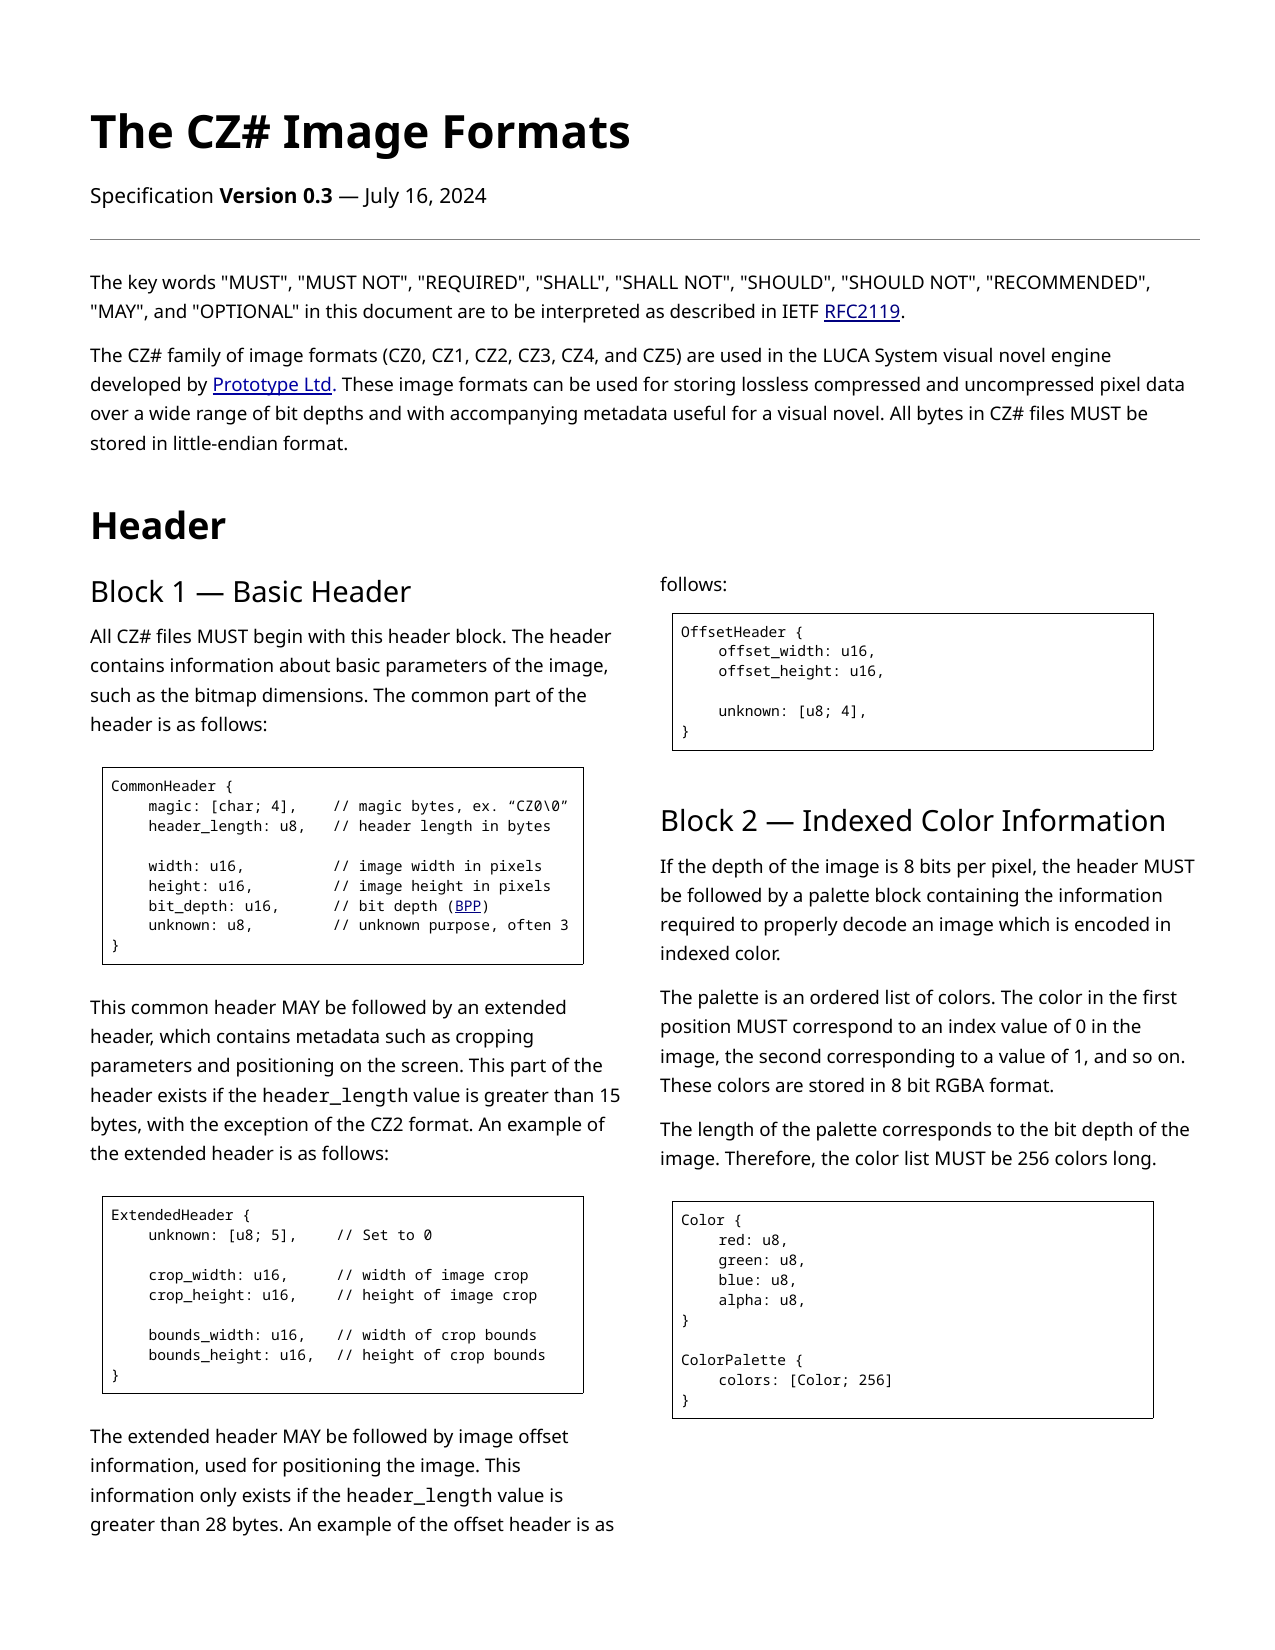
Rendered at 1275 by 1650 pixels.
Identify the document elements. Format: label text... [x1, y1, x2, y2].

text green: u8, [681, 1250, 1144, 1270]
text header_length: u8, // header length in bytes [111, 816, 574, 836]
text alpha: u8, [681, 1290, 1144, 1310]
subtitle Block 2 — Indexed Color Information [660, 801, 1200, 840]
text } [681, 721, 1144, 741]
text blue: u8, [681, 1270, 1144, 1290]
text Color { [681, 1210, 1144, 1230]
text The extended header MAY be followed by image offset information, used for positioning the image. This information only exists if the header_length value is greater than 28 bytes. An example of the offset header is as [90, 1423, 630, 1537]
text The length of the palette corresponds to the bit depth of the image. Therefore, the color list MUST be 256 colors long. [660, 1116, 1200, 1171]
text offset_height: u16, [681, 661, 1144, 681]
text ColorPalette { [681, 1349, 1144, 1369]
text width: u16, // image width in pixels [111, 856, 574, 875]
text } [681, 1389, 1144, 1409]
text bounds_width: u16, // width of crop bounds [111, 1324, 574, 1344]
text unknown: u8, // unknown purpose, often 3 [111, 915, 574, 935]
text height: u16, // image height in pixels [111, 875, 574, 895]
subtitle Specification Version 0.3 — July 16, 2024 [90, 181, 1200, 209]
text bounds_height: u16, // height of crop bounds [111, 1344, 574, 1364]
text OffsetHeader { [681, 621, 1144, 641]
text } [111, 1364, 574, 1384]
text follows: [660, 571, 1200, 762]
text magic: [char; 4], // magic bytes, ex. “CZ0\0” [111, 796, 574, 816]
title The CZ# Image Formats [90, 100, 1200, 162]
text crop_height: u16, // height of image crop [111, 1285, 574, 1305]
text CommonHeader { [111, 776, 574, 796]
text All CZ# files MUST begin with this header block. The header contains information about basic parameters of the image, such as the bitmap dimensions. The common part of the header is as follows: [90, 623, 630, 737]
text colors: [Color; 256] [681, 1369, 1144, 1389]
text crop_width: u16, // width of image crop [111, 1265, 574, 1285]
text This common header MAY be followed by an extended header, which contains metadata such as cropping parameters and positioning on the screen. This part of the header exists if the header_length value is greater than 15 bytes, with the exception of the CZ2 format. An example of the extended header is as follows: [90, 994, 630, 1166]
text The key words "MUST", "MUST NOT", "REQUIRED", "SHALL", "SHALL NOT", "SHOULD", "SHOULD NOT", "RECOMMENDED", "MAY", and "OPTIONAL" in this document are to be interpreted as described in IETF RFC2119. [90, 269, 1200, 324]
text bit_depth: u16, // bit depth (BPP) [111, 895, 574, 915]
text red: u8, [681, 1230, 1144, 1250]
subtitle Block 1 — Basic Header [90, 571, 630, 611]
text The CZ# family of image formats (CZ0, CZ1, CZ2, CZ3, CZ4, and CZ5) are used in the LUCA System visual novel engine developed by Prototype Ltd. These image formats can be used for storing lossless compressed and uncompressed pixel data over a wide range of bit depths and with accompanying metadata useful for a visual novel. All bytes in CZ# files MUST be stored in little-endian format. [90, 342, 1200, 456]
text } [681, 1310, 1144, 1329]
subtitle Header [90, 499, 1200, 550]
text If the depth of the image is 8 bits per pixel, the header MUST be followed by a palette block containing the information required to properly decode an image which is encoded in indexed color. [660, 853, 1200, 966]
text unknown: [u8; 4], [681, 701, 1144, 721]
text unknown: [u8; 5], // Set to 0 [111, 1225, 574, 1245]
text offset_width: u16, [681, 641, 1144, 661]
text The palette is an ordered list of colors. The color in the first position MUST correspond to an index value of 0 in the image, the second corresponding to a value of 1, and so on. These colors are stored in 8 bit RGBA format. [660, 984, 1200, 1098]
text } [111, 935, 574, 955]
text ExtendedHeader { [111, 1205, 574, 1225]
